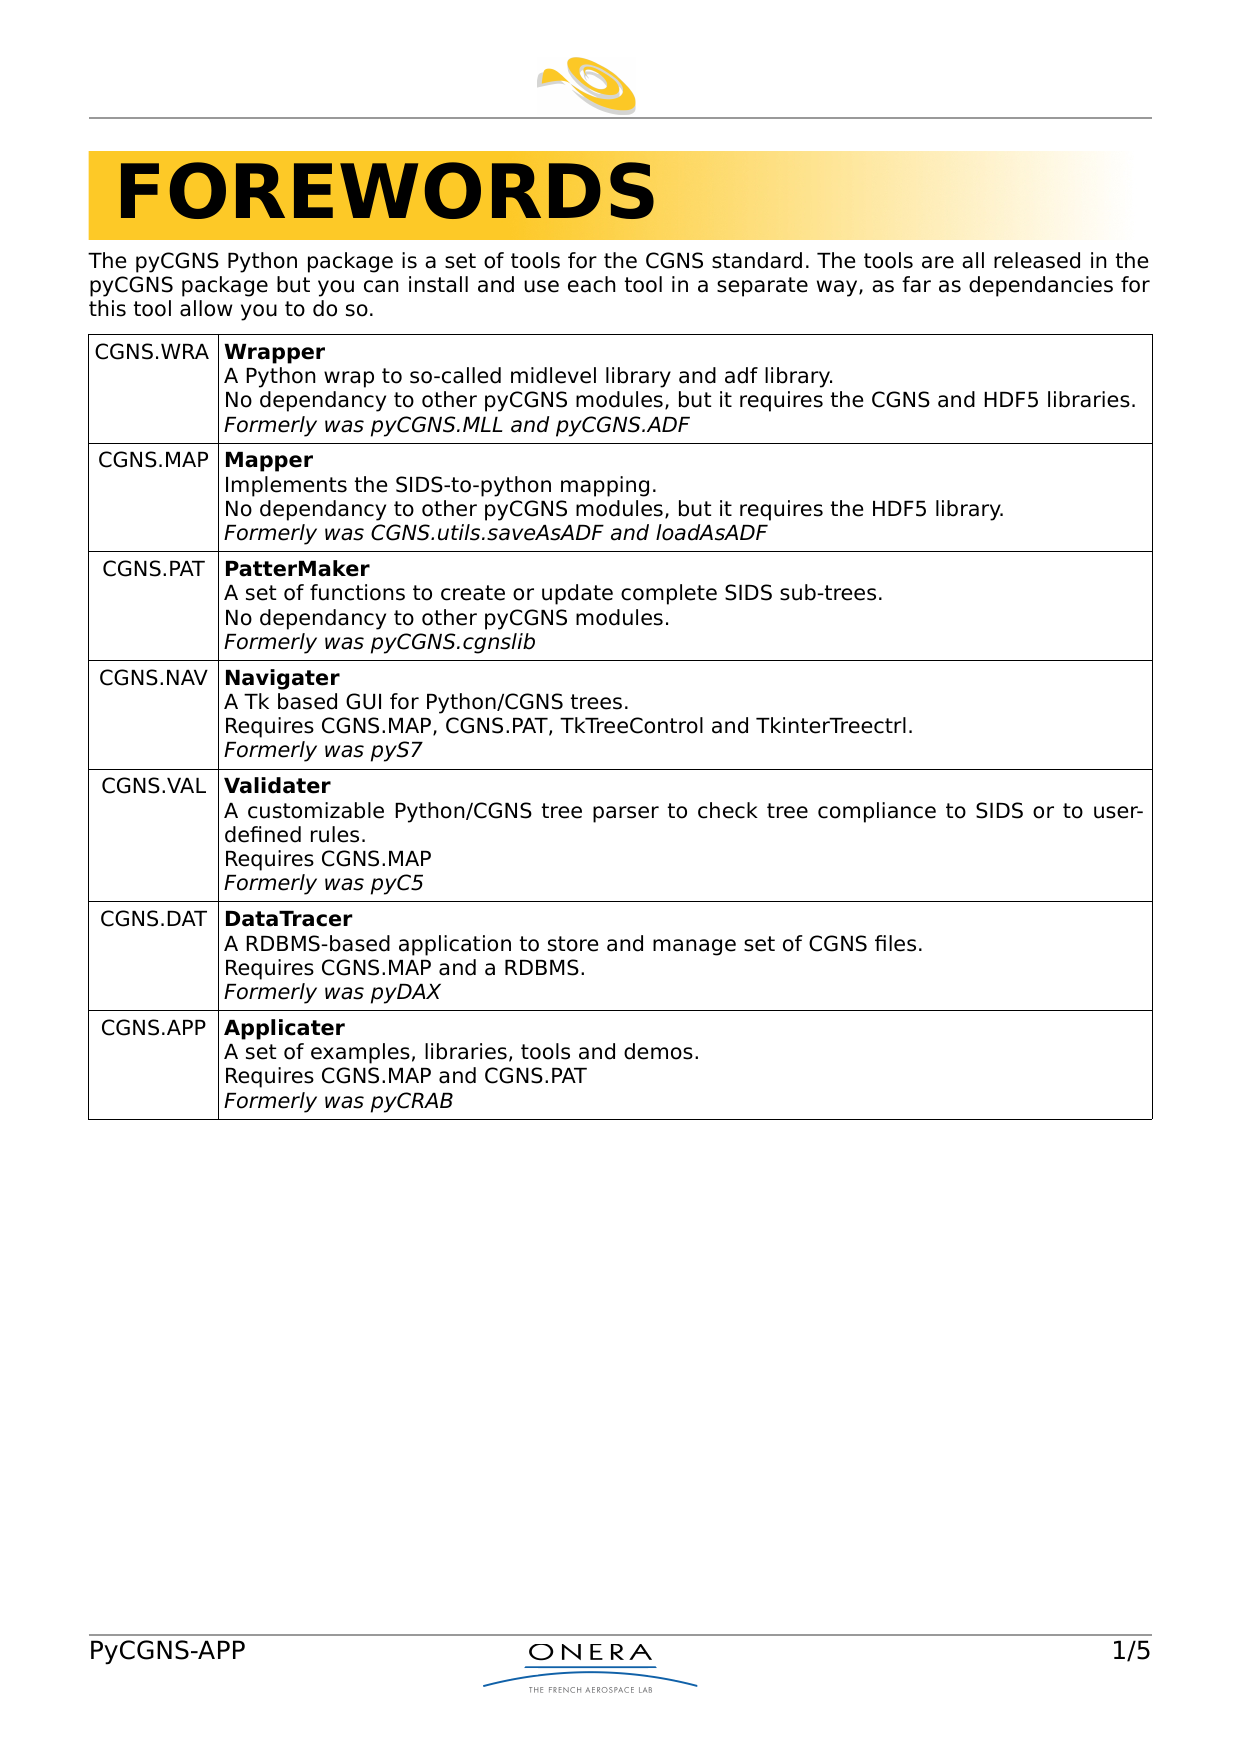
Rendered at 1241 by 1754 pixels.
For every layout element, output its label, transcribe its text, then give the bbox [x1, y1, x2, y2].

picture [88, 151, 1151, 240]
table_cell CGNS.NAV [89, 661, 218, 768]
table_cell PatterMaker A set of functions to create or update complete SIDS sub-trees. No dependancy to other pyCGNS modules. Formerly was pyCGNS.cgnslib [219, 552, 1152, 660]
table_cell CGNS.MAP [89, 444, 218, 551]
table_cell Applicater A set of examples, libraries, tools and demos. Requires CGNS.MAP and CGNS.PAT Formerly was pyCRAB [219, 1011, 1152, 1119]
table_cell Mapper Implements the SIDS-to-python mapping. No dependancy to other pyCGNS modules, but it requires the HDF5 library. Formerly was CGNS.utils.saveAsADF and loadAsADF [219, 444, 1152, 551]
table_cell CGNS.DAT [89, 902, 218, 1010]
table_cell Validater A customizable Python/CGNS tree parser to check tree compliance to SIDS or to user-defined rules. Requires CGNS.MAP Formerly was pyC5 [219, 770, 1152, 901]
picture [483, 1644, 698, 1693]
table_cell CGNS.VAL [89, 770, 218, 901]
table_header Wrapper A Python wrap to so-called midlevel library and adf library. No dependancy to other pyCGNS modules, but it requires the CGNS and HDF5 libraries. Formerly was pyCGNS.MLL and pyCGNS.ADF [219, 335, 1152, 443]
table_cell Navigater A Tk based GUI for Python/CGNS trees. Requires CGNS.MAP, CGNS.PAT, TkTreeControl and TkinterTreectrl. Formerly was pyS7 [219, 661, 1152, 768]
table_cell CGNS.PAT [89, 552, 218, 660]
table_header CGNS.WRA [89, 335, 218, 443]
picture [537, 57, 636, 115]
text The pyCGNS Python package is a set of tools for the CGNS standard. The tools are all released in the pyCGNS package but you can install and use each tool in a separate way, as far as dependancies for this tool allow you to do so. [88, 249, 1152, 321]
table_cell CGNS.APP [89, 1011, 218, 1119]
table_cell DataTracer A RDBMS-based application to store and manage set of CGNS files. Requires CGNS.MAP and a RDBMS. Formerly was pyDAX [219, 902, 1152, 1010]
